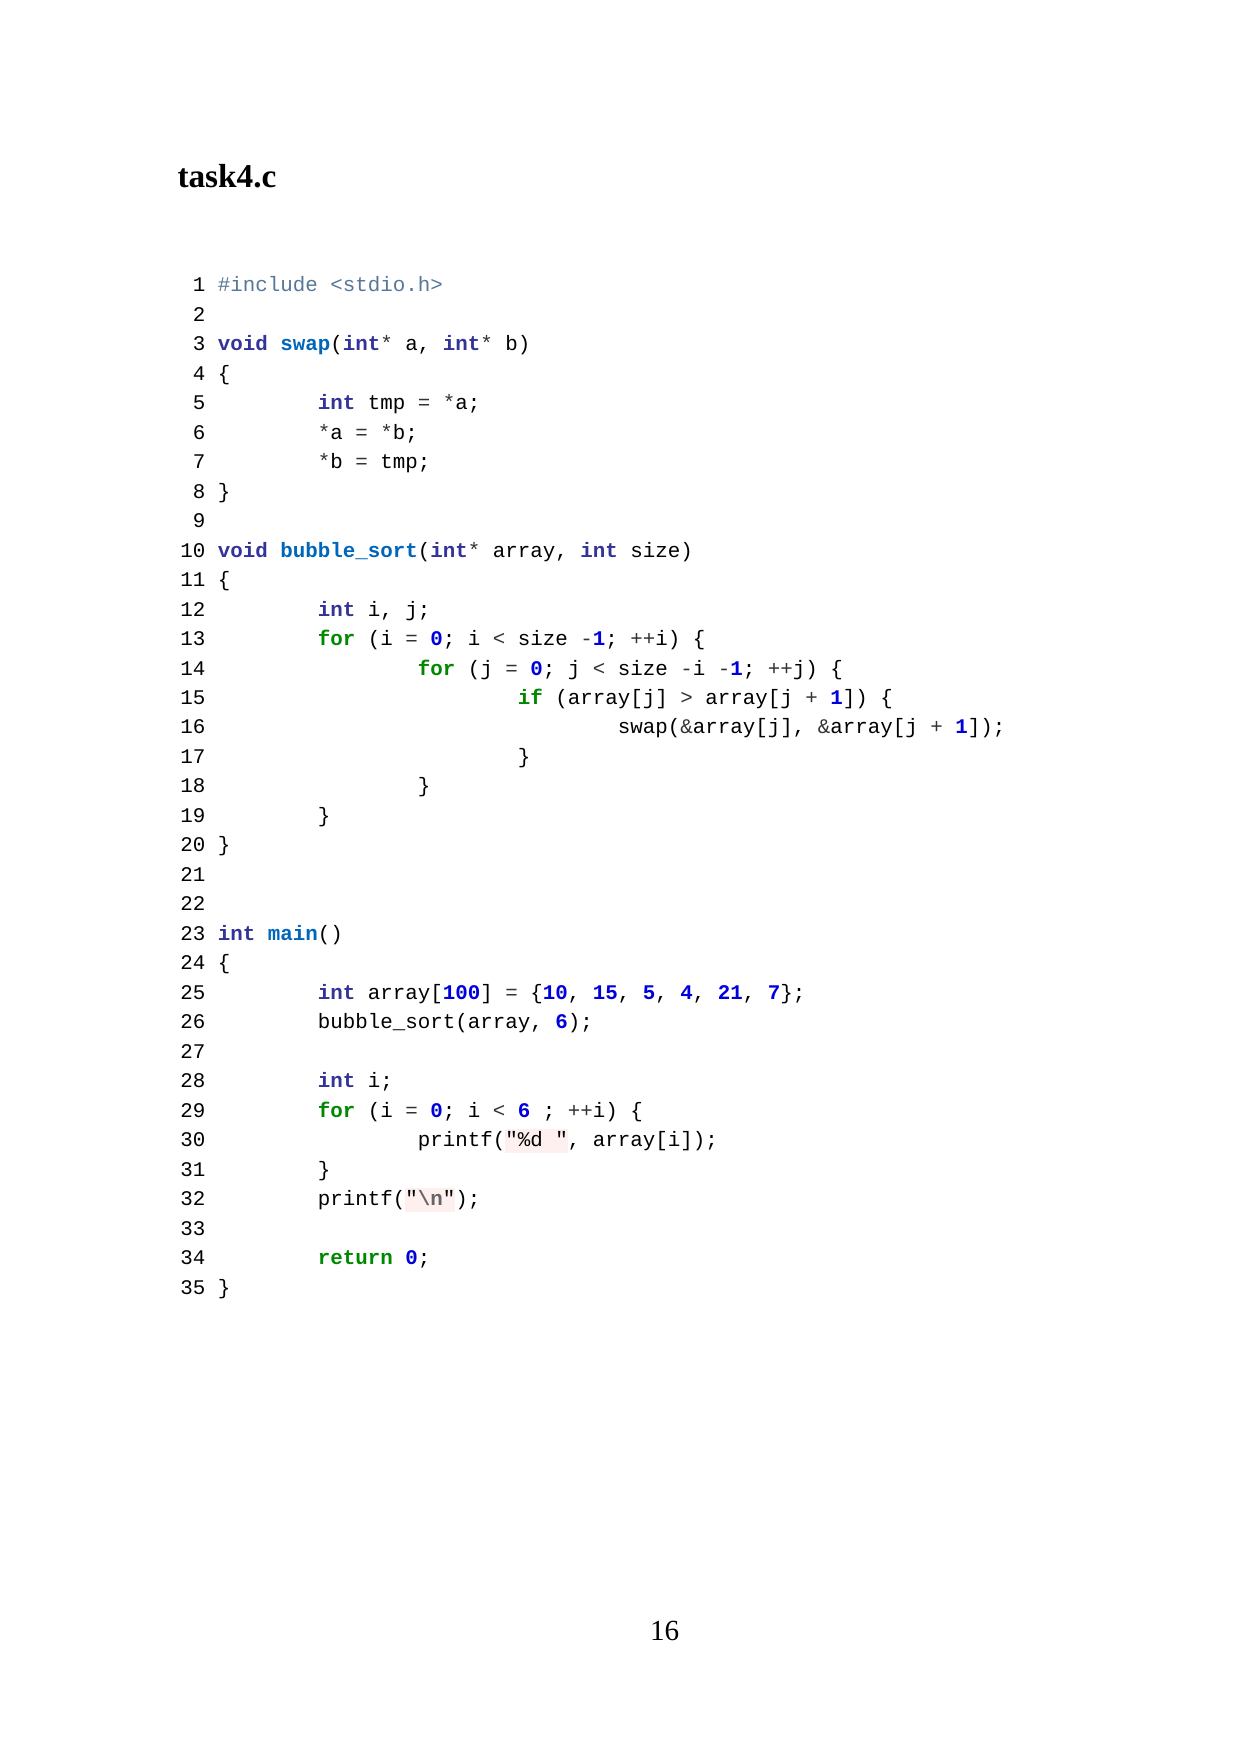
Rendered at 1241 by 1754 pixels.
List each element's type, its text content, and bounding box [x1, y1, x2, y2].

table_header 1 2 3 4 5 6 7 8 9 10 11 12 13 14 15 16 17 18 19 20 21 22 23 24 25 26 27 28 29 30 31 32 33 34 35 [177, 271, 215, 1333]
text task4.c [177, 156, 1152, 195]
table_header #include <stdio.h> void swap(int* a, int* b) { int tmp = *a; *a = *b; *b = tmp; } void bubble_sort(int* array, int size) { int i, j; for (i = 0; i < size -1; ++i) { for (j = 0; j < size -i -1; ++j) { if (array[j] > array[j + 1]) { swap(&array[j], &array[j + 1]); } } } } int main() { int array[100] = {10, 15, 5, 4, 21, 7}; bubble_sort(array, 6); int i; for (i = 0; i < 6 ; ++i) { printf("%d ", array[i]); } printf("\n"); return 0; } [215, 271, 1018, 1333]
